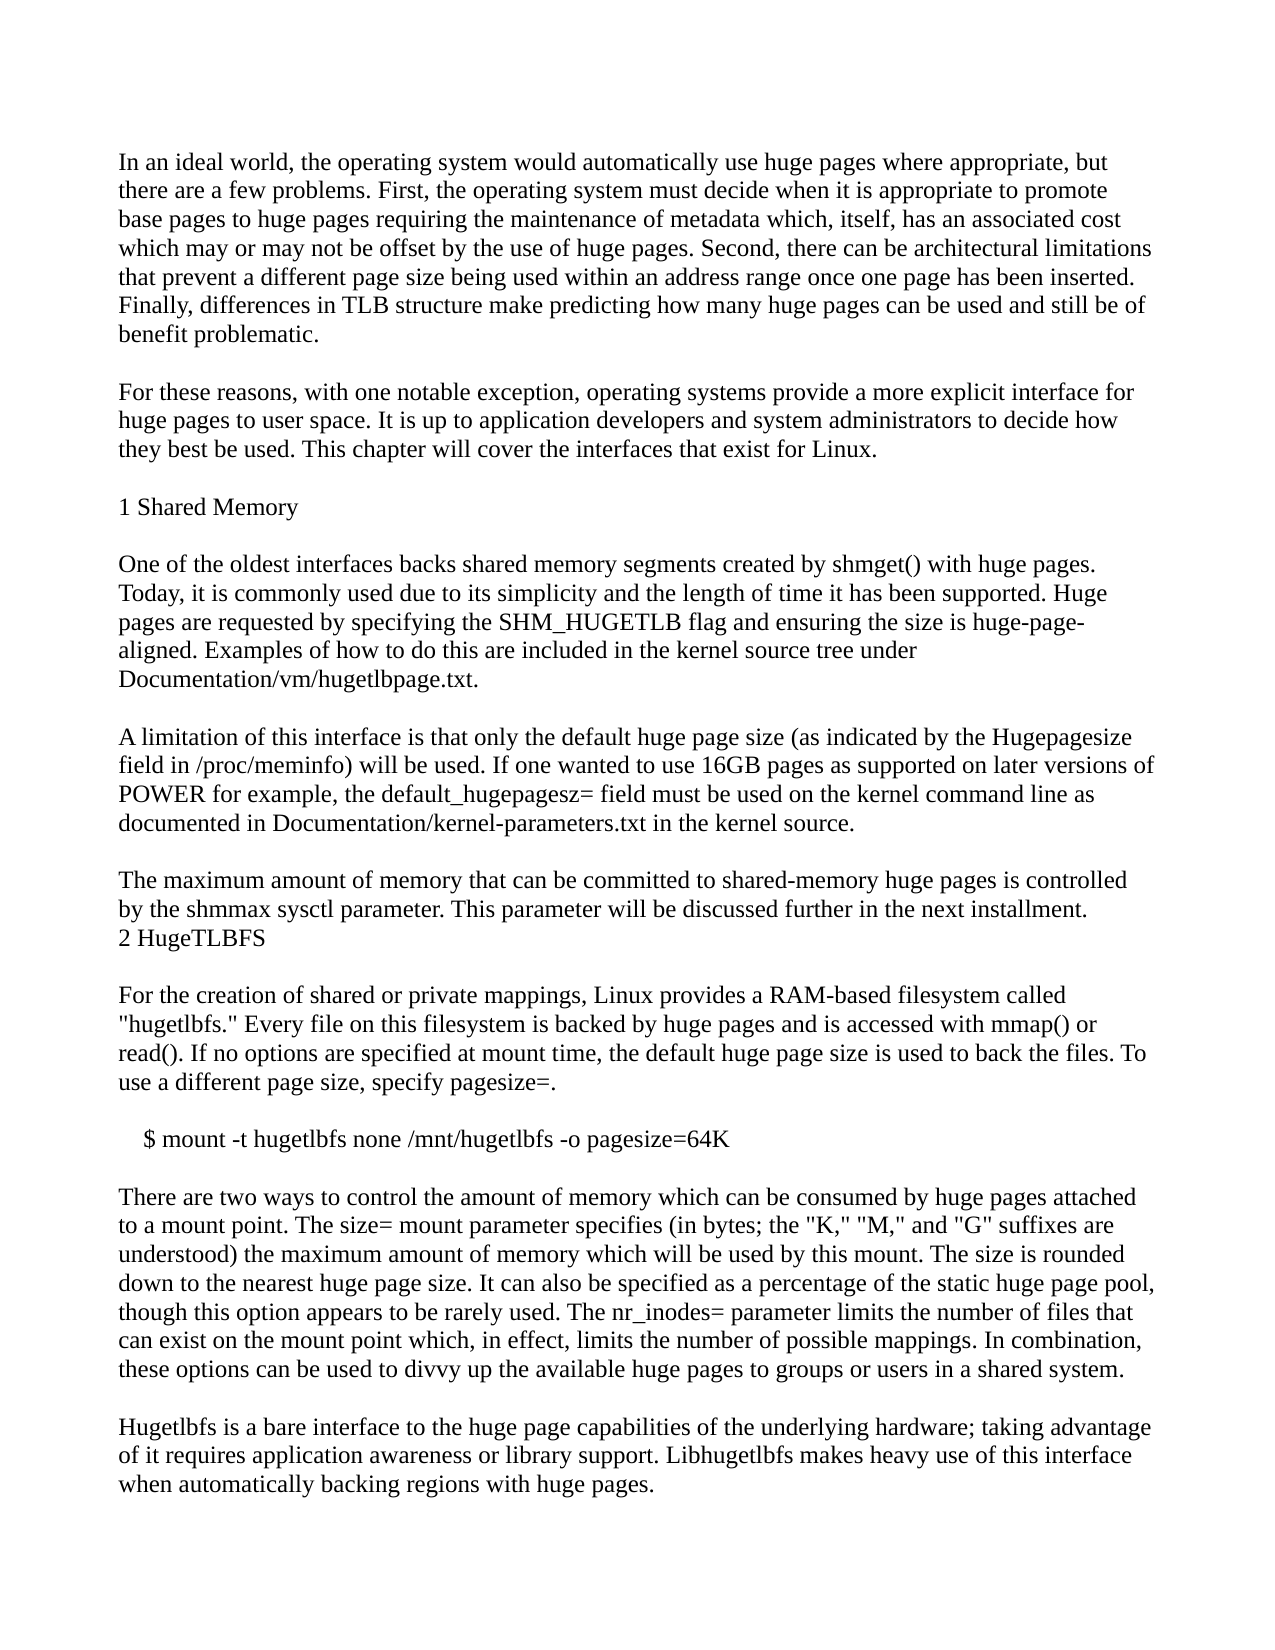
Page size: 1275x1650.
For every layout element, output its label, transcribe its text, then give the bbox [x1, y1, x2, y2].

text For the creation of shared or private mappings, Linux provides a RAM-based filesystem called "hugetlbfs." Every file on this filesystem is backed by huge pages and is accessed with mmap() or read(). If no options are specified at mount time, the default huge page size is used to back the files. To use a different page size, specify pagesize=. [118, 981, 1157, 1096]
text In an ideal world, the operating system would automatically use huge pages where appropriate, but there are a few problems. First, the operating system must decide when it is appropriate to promote base pages to huge pages requiring the maintenance of metadata which, itself, has an associated cost which may or may not be offset by the use of huge pages. Second, there can be architectural limitations that prevent a different page size being used within an address range once one page has been inserted. Finally, differences in TLB structure make predicting how many huge pages can be used and still be of benefit problematic. [118, 147, 1157, 348]
text Hugetlbfs is a bare interface to the huge page capabilities of the underlying hardware; taking advantage of it requires application awareness or library support. Libhugetlbfs makes heavy use of this interface when automatically backing regions with huge pages. [118, 1412, 1157, 1498]
text $ mount -t hugetlbfs none /mnt/hugetlbfs -o pagesize=64K [118, 1124, 1157, 1153]
text 2 HugeTLBFS [118, 923, 1157, 952]
text 1 Shared Memory [118, 492, 1157, 521]
text The maximum amount of memory that can be committed to shared-memory huge pages is controlled by the shmmax sysctl parameter. This parameter will be discussed further in the next installment. [118, 866, 1157, 923]
text A limitation of this interface is that only the default huge page size (as indicated by the Hugepagesize field in /proc/meminfo) will be used. If one wanted to use 16GB pages as supported on later versions of POWER for example, the default_hugepagesz= field must be used on the kernel command line as documented in Documentation/kernel-parameters.txt in the kernel source. [118, 722, 1157, 837]
text There are two ways to control the amount of memory which can be consumed by huge pages attached to a mount point. The size= mount parameter specifies (in bytes; the "K," "M," and "G" suffixes are understood) the maximum amount of memory which will be used by this mount. The size is rounded down to the nearest huge page size. It can also be specified as a percentage of the static huge page pool, though this option appears to be rarely used. The nr_inodes= parameter limits the number of files that can exist on the mount point which, in effect, limits the number of possible mappings. In combination, these options can be used to divvy up the available huge pages to groups or users in a shared system. [118, 1182, 1157, 1383]
text One of the oldest interfaces backs shared memory segments created by shmget() with huge pages. Today, it is commonly used due to its simplicity and the length of time it has been supported. Huge pages are requested by specifying the SHM_HUGETLB flag and ensuring the size is huge-page-aligned. Examples of how to do this are included in the kernel source tree under Documentation/vm/hugetlbpage.txt. [118, 549, 1157, 693]
text For these reasons, with one notable exception, operating systems provide a more explicit interface for huge pages to user space. It is up to application developers and system administrators to decide how they best be used. This chapter will cover the interfaces that exist for Linux. [118, 377, 1157, 463]
